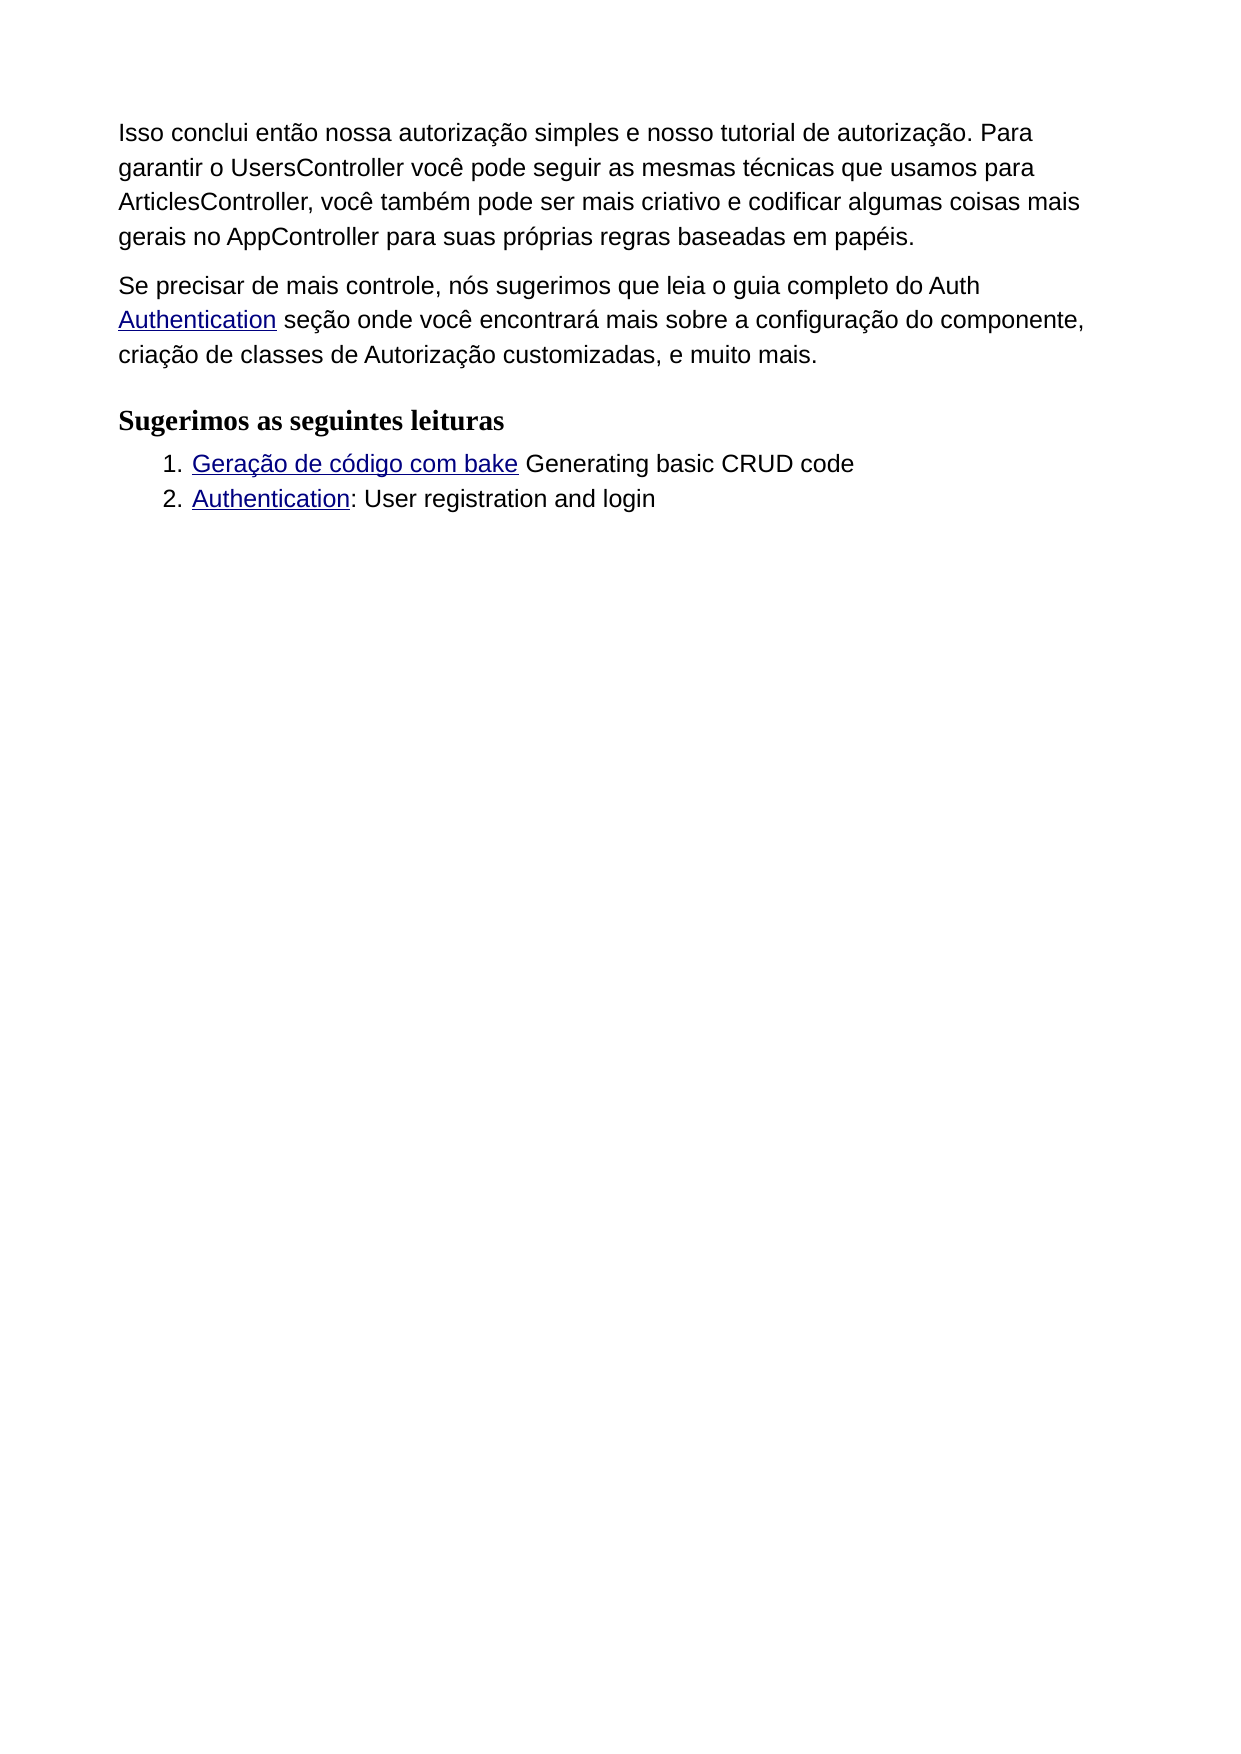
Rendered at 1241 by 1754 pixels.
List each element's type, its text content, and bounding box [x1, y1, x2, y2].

text Se precisar de mais controle, nós sugerimos que leia o guia completo do Auth Authentication seção onde você encontrará mais sobre a configuração do componente, criação de classes de Autorização customizadas, e muito mais. [118, 271, 1122, 368]
list Geração de código com bake Generating basic CRUD code [162, 449, 1122, 478]
text Isso conclui então nossa autorização simples e nosso tutorial de autorização. Para garantir o UsersController você pode seguir as mesmas técnicas que usamos para ArticlesController, você também pode ser mais criativo e codificar algumas coisas mais gerais no AppController para suas próprias regras baseadas em papéis. [118, 118, 1122, 250]
list Authentication: User registration and login [162, 484, 1122, 512]
subtitle Sugerimos as seguintes leituras [118, 403, 1122, 437]
